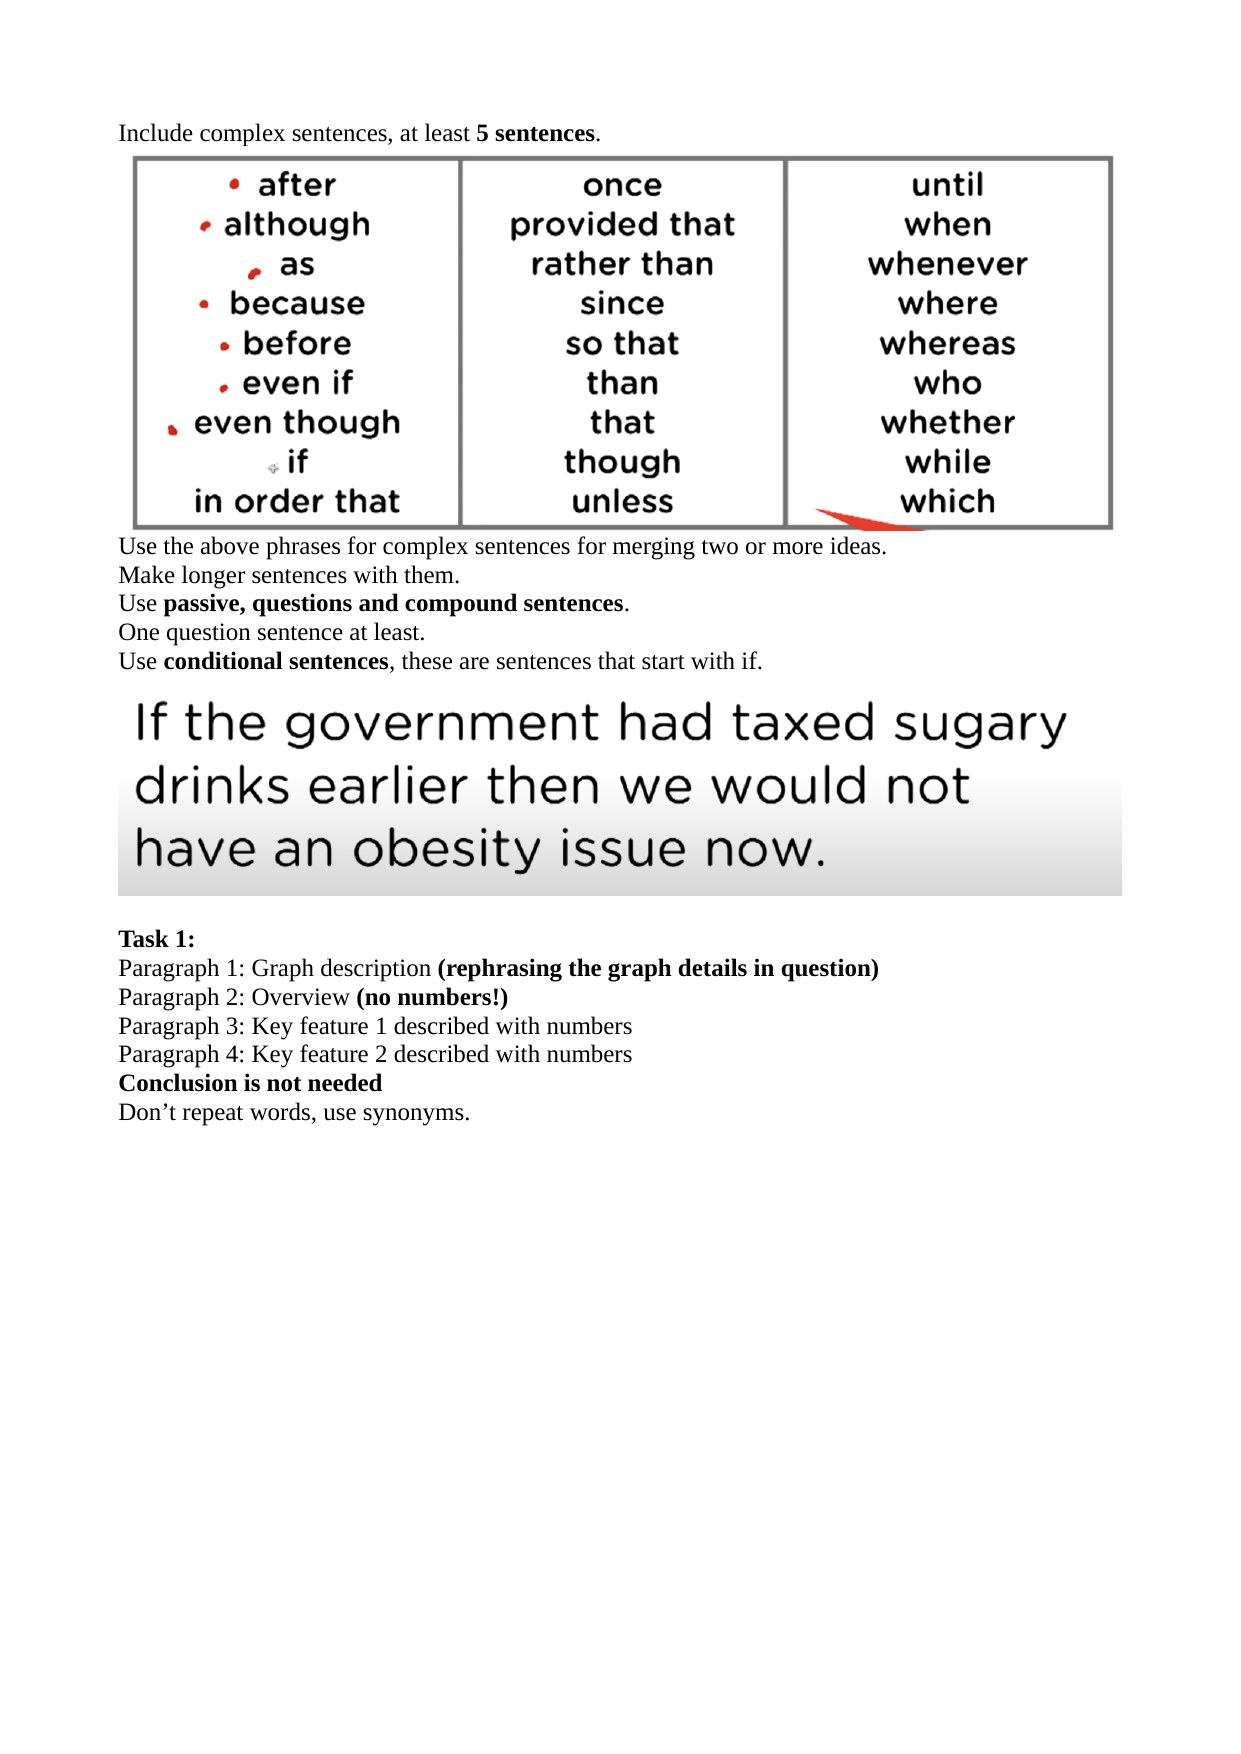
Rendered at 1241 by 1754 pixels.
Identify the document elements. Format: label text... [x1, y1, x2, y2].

text Don’t repeat words, use synonyms. [118, 1097, 1122, 1126]
picture [118, 146, 1123, 531]
text Paragraph 3: Key feature 1 described with numbers [118, 1011, 1122, 1039]
text Use passive, questions and compound sentences. [118, 588, 1122, 617]
text Paragraph 2: Overview (no numbers!) [118, 982, 1122, 1011]
text One question sentence at least. [118, 617, 1122, 646]
text Include complex sentences, at least 5 sentences. [118, 118, 1122, 146]
text Make longer sentences with them. [118, 560, 1122, 588]
text Conclusion is not needed [118, 1068, 1122, 1097]
text Use conditional sentences, these are sentences that start with if. [118, 646, 1122, 674]
text Paragraph 4: Key feature 2 described with numbers [118, 1039, 1122, 1068]
picture [118, 674, 1123, 896]
text Use the above phrases for complex sentences for merging two or more ideas. [118, 531, 1122, 560]
text Task 1: [118, 924, 1122, 953]
text Paragraph 1: Graph description (rephrasing the graph details in question) [118, 953, 1122, 982]
